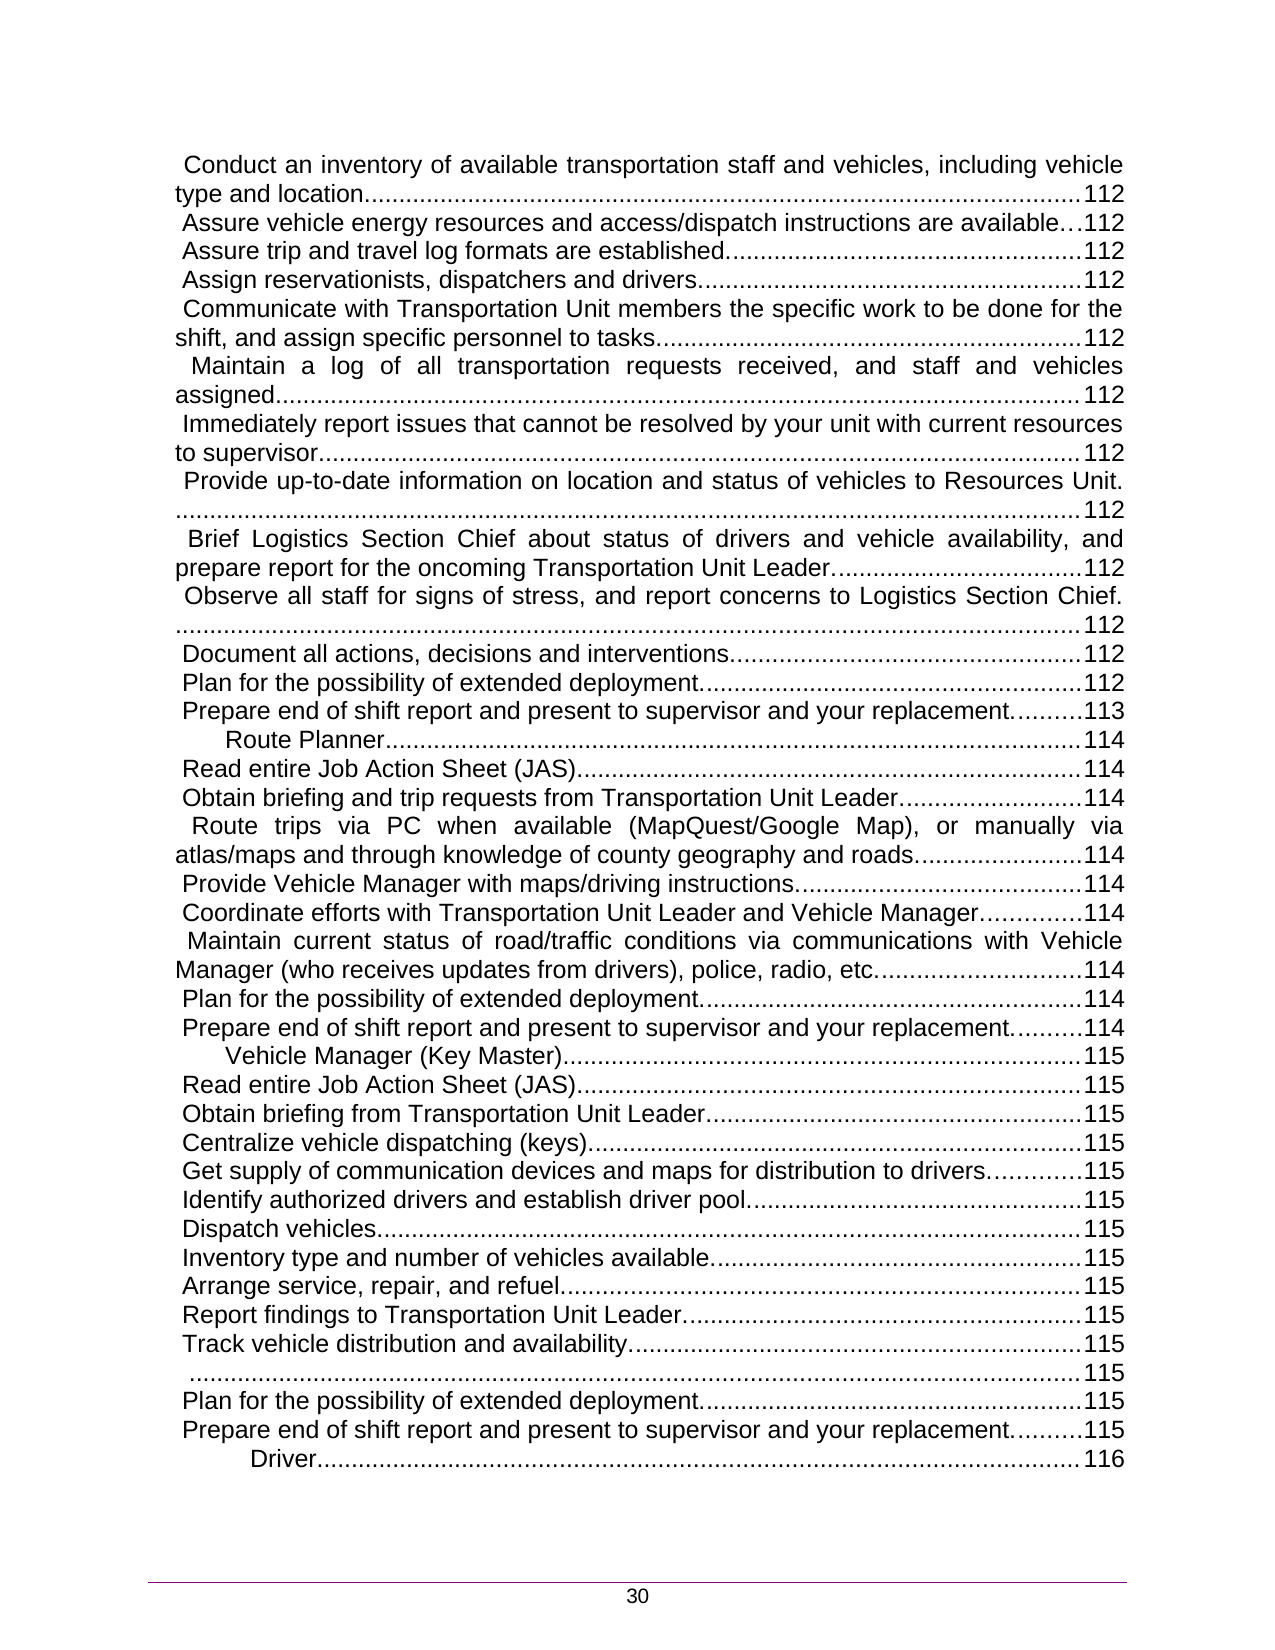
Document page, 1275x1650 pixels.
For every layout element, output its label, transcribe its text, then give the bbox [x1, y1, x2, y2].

text Plan for the possibility of extended deployment. 115 [175, 1386, 1125, 1415]
text Assure trip and travel log formats are established. 112 [175, 236, 1125, 265]
text Document all actions, decisions and interventions. 112 [175, 639, 1125, 667]
text Maintain current status of road/traffic conditions via communications with Vehicle Manager (who receives updates from drivers), police, radio, etc. 114 [175, 926, 1125, 984]
text Dispatch vehicles. 115 [175, 1214, 1125, 1242]
text Assure vehicle energy resources and access/dispatch instructions are available. 112 [175, 207, 1125, 236]
text Vehicle Manager (Key Master) 115 [225, 1041, 1125, 1070]
text Driver 116 [250, 1444, 1125, 1472]
text Route Planner 114 [225, 725, 1125, 754]
text Identify authorized drivers and establish driver pool. 115 [175, 1185, 1125, 1214]
text Read entire Job Action Sheet (JAS). 114 [175, 754, 1125, 782]
text Arrange service, repair, and refuel. 115 [175, 1271, 1125, 1300]
text Report findings to Transportation Unit Leader. 115 [175, 1300, 1125, 1329]
text 115 [175, 1357, 1125, 1386]
text Inventory type and number of vehicles available. 115 [175, 1242, 1125, 1271]
text Prepare end of shift report and present to supervisor and your replacement. 115 [175, 1415, 1125, 1444]
text Centralize vehicle dispatching (keys). 115 [175, 1127, 1125, 1156]
text Obtain briefing and trip requests from Transportation Unit Leader. 114 [175, 782, 1125, 811]
text Get supply of communication devices and maps for distribution to drivers. 115 [175, 1156, 1125, 1185]
text Immediately report issues that cannot be resolved by your unit with current resources to supervisor. 112 [175, 409, 1125, 466]
text Maintain a log of all transportation requests received, and staff and vehicles assigned. 112 [175, 351, 1125, 409]
text Prepare end of shift report and present to supervisor and your replacement. 113 [175, 696, 1125, 725]
text Prepare end of shift report and present to supervisor and your replacement. 114 [175, 1012, 1125, 1041]
text Plan for the possibility of extended deployment. 114 [175, 984, 1125, 1012]
text Communicate with Transportation Unit members the specific work to be done for the shift, and assign specific personnel to tasks. 112 [175, 294, 1125, 351]
text Conduct an inventory of available transportation staff and vehicles, including vehicle type and location. 112 [175, 150, 1125, 207]
text Provide Vehicle Manager with maps/driving instructions. 114 [175, 869, 1125, 897]
text Provide up-to-date information on location and status of vehicles to Resources Unit. 112 [175, 466, 1125, 524]
text Observe all staff for signs of stress, and report concerns to Logistics Section Chief. 112 [175, 581, 1125, 639]
text Obtain briefing from Transportation Unit Leader. 115 [175, 1099, 1125, 1127]
text Route trips via PC when available (MapQuest/Google Map), or manually via atlas/maps and through knowledge of county geography and roads. 114 [175, 811, 1125, 869]
text Coordinate efforts with Transportation Unit Leader and Vehicle Manager. 114 [175, 897, 1125, 926]
text Plan for the possibility of extended deployment. 112 [175, 667, 1125, 696]
text Assign reservationists, dispatchers and drivers. 112 [175, 265, 1125, 294]
text Track vehicle distribution and availability. 115 [175, 1329, 1125, 1357]
text Read entire Job Action Sheet (JAS). 115 [175, 1070, 1125, 1099]
text Brief Logistics Section Chief about status of drivers and vehicle availability, and prepare report for the oncoming Transportation Unit Leader. 112 [175, 524, 1125, 581]
